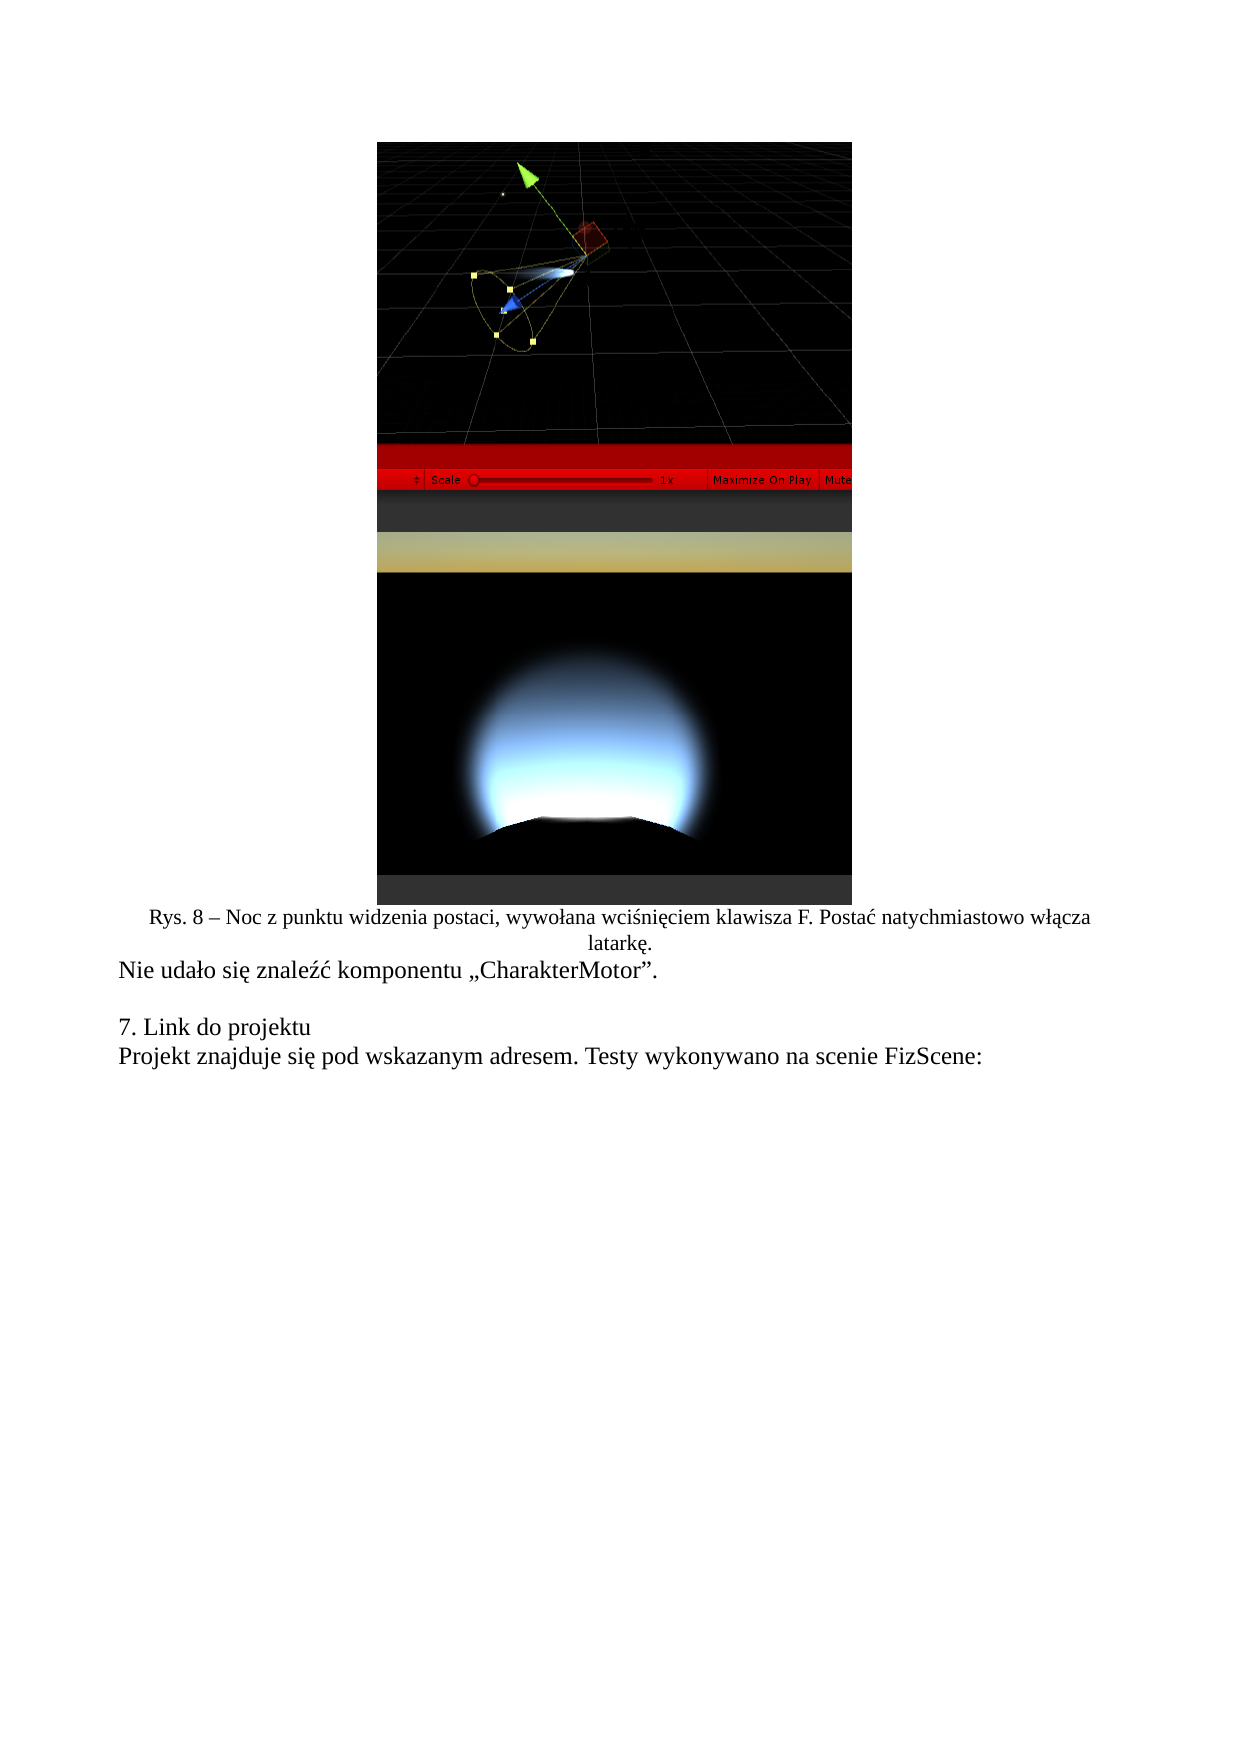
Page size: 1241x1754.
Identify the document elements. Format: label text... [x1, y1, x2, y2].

text Projekt znajduje się pod wskazanym adresem. Testy wykonywano na scenie FizScene: [118, 1041, 1122, 1070]
picture [377, 142, 852, 905]
text 7. Link do projektu [118, 1012, 1122, 1041]
text Nie udało się znaleźć komponentu „CharakterMotor”. [118, 955, 1122, 983]
text Rys. 8 – Noc z punktu widzenia postaci, wywołana wciśnięciem klawisza F. Postać natychmiastowo włącza latarkę. [118, 118, 1122, 955]
